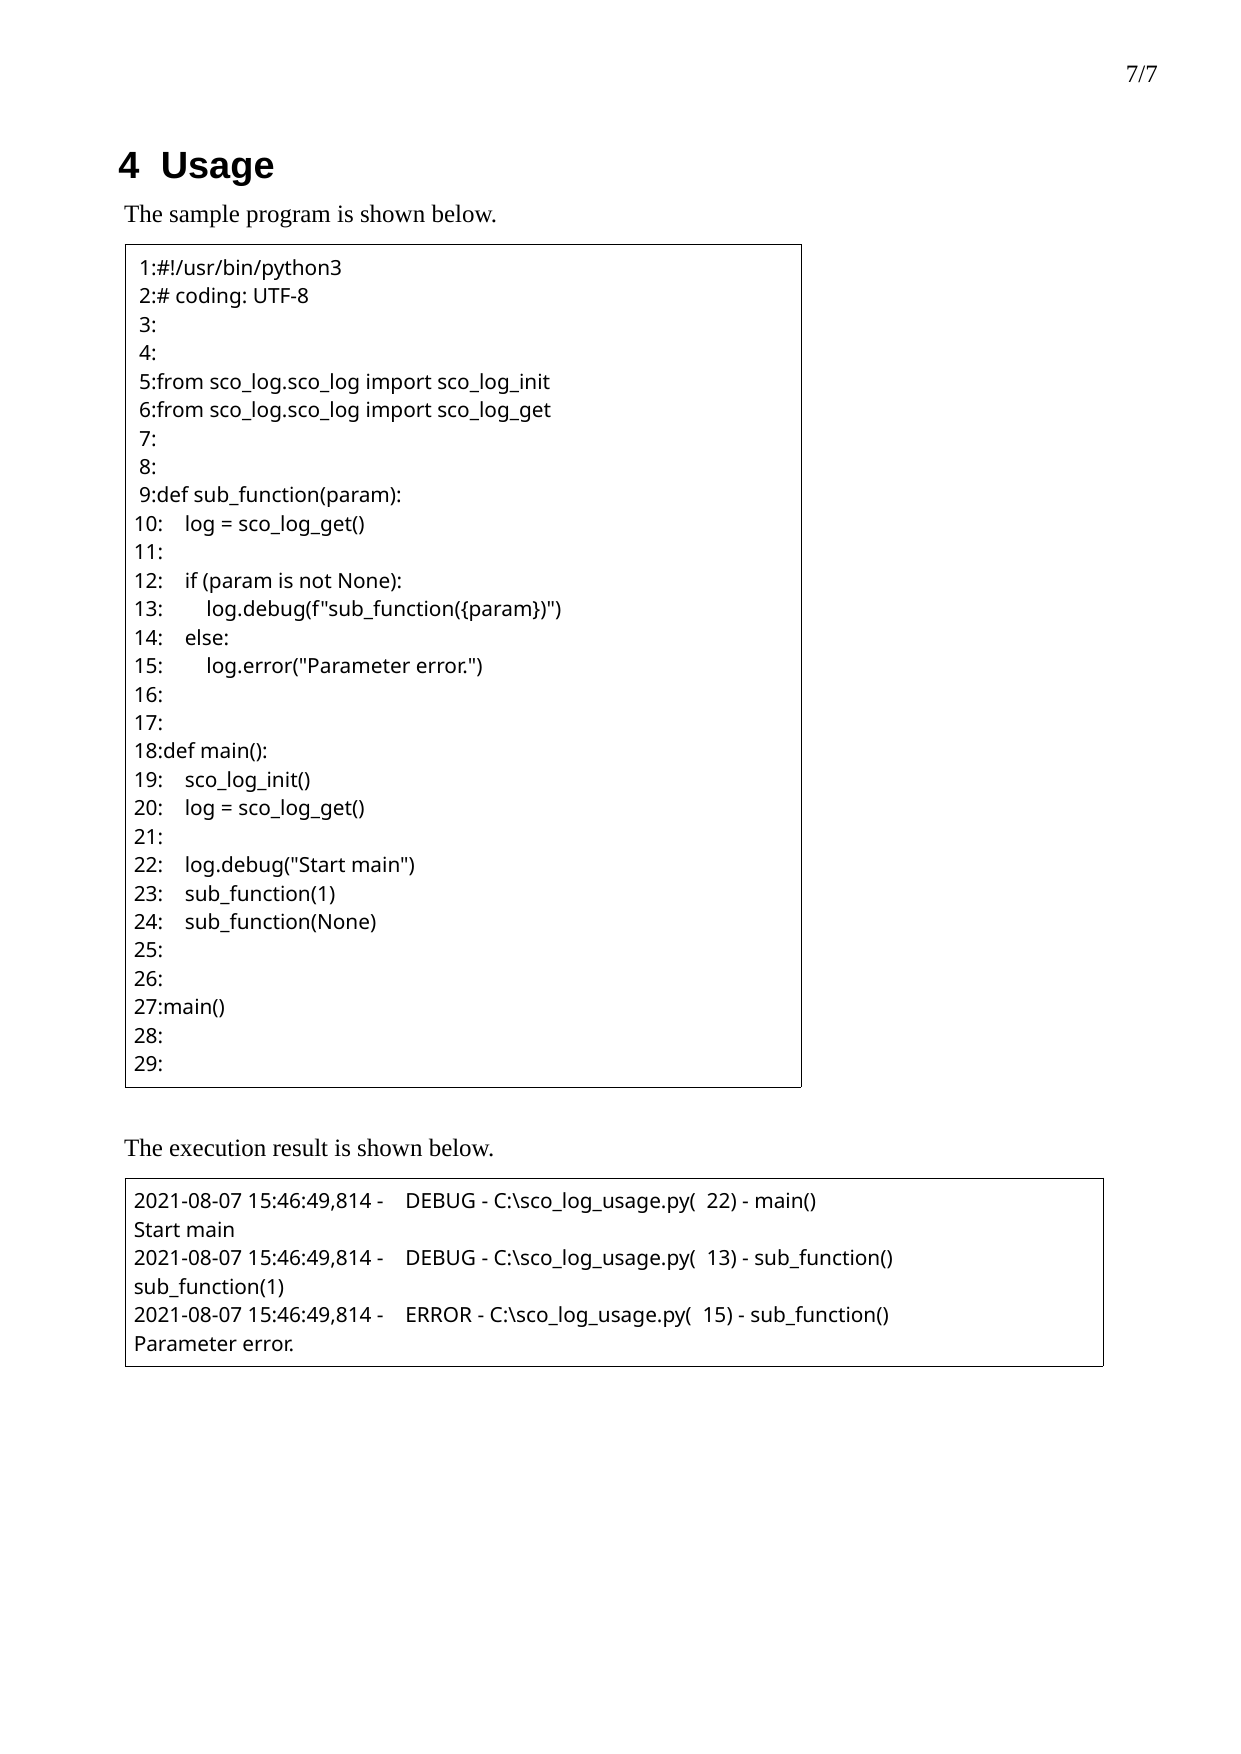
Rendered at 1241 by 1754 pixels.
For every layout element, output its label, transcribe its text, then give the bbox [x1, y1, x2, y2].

text 12: if (param is not None): [133, 566, 792, 594]
text Parameter error. [133, 1329, 1094, 1357]
text 23: sub_function(1) [133, 879, 792, 907]
text 14: else: [133, 623, 792, 651]
text 8: [133, 452, 792, 481]
text The execution result is shown below. [118, 1133, 1157, 1161]
text 11: [133, 537, 792, 566]
text The sample program is shown below. [118, 199, 1157, 228]
text 15: log.error("Parameter error.") [133, 651, 792, 680]
text 10: log = sco_log_get() [133, 509, 792, 537]
text 25: [133, 936, 792, 964]
text 17: [133, 708, 792, 737]
text 9:def sub_function(param): [133, 481, 792, 509]
text 22: log.debug("Start main") [133, 850, 792, 879]
text Start main [133, 1215, 1094, 1243]
text 6:from sco_log.sco_log import sco_log_get [133, 395, 792, 424]
text 2021-08-07 15:46:49,814 - DEBUG - C:\sco_log_usage.py( 22) - main() [133, 1187, 1094, 1215]
text 21: [133, 822, 792, 850]
text 5:from sco_log.sco_log import sco_log_init [133, 367, 792, 395]
text 1:#!/usr/bin/python3 [133, 253, 792, 282]
text 28: [133, 1021, 792, 1049]
text 29: [133, 1049, 792, 1078]
text 2021-08-07 15:46:49,814 - DEBUG - C:\sco_log_usage.py( 13) - sub_function() [133, 1243, 1094, 1272]
text 2021-08-07 15:46:49,814 - ERROR - C:\sco_log_usage.py( 15) - sub_function() [133, 1300, 1094, 1329]
text 13: log.debug(f"sub_function({param})") [133, 594, 792, 623]
text 24: sub_function(None) [133, 907, 792, 936]
subtitle Usage [118, 143, 1157, 187]
text 26: [133, 964, 792, 992]
text 3: [133, 310, 792, 338]
text 7: [133, 424, 792, 452]
text 27:main() [133, 992, 792, 1021]
text 18:def main(): [133, 737, 792, 765]
text 16: [133, 680, 792, 708]
text 4: [133, 338, 792, 367]
text 2:# coding: UTF-8 [133, 282, 792, 310]
text sub_function(1) [133, 1272, 1094, 1300]
text 19: sco_log_init() [133, 765, 792, 793]
text 20: log = sco_log_get() [133, 793, 792, 822]
